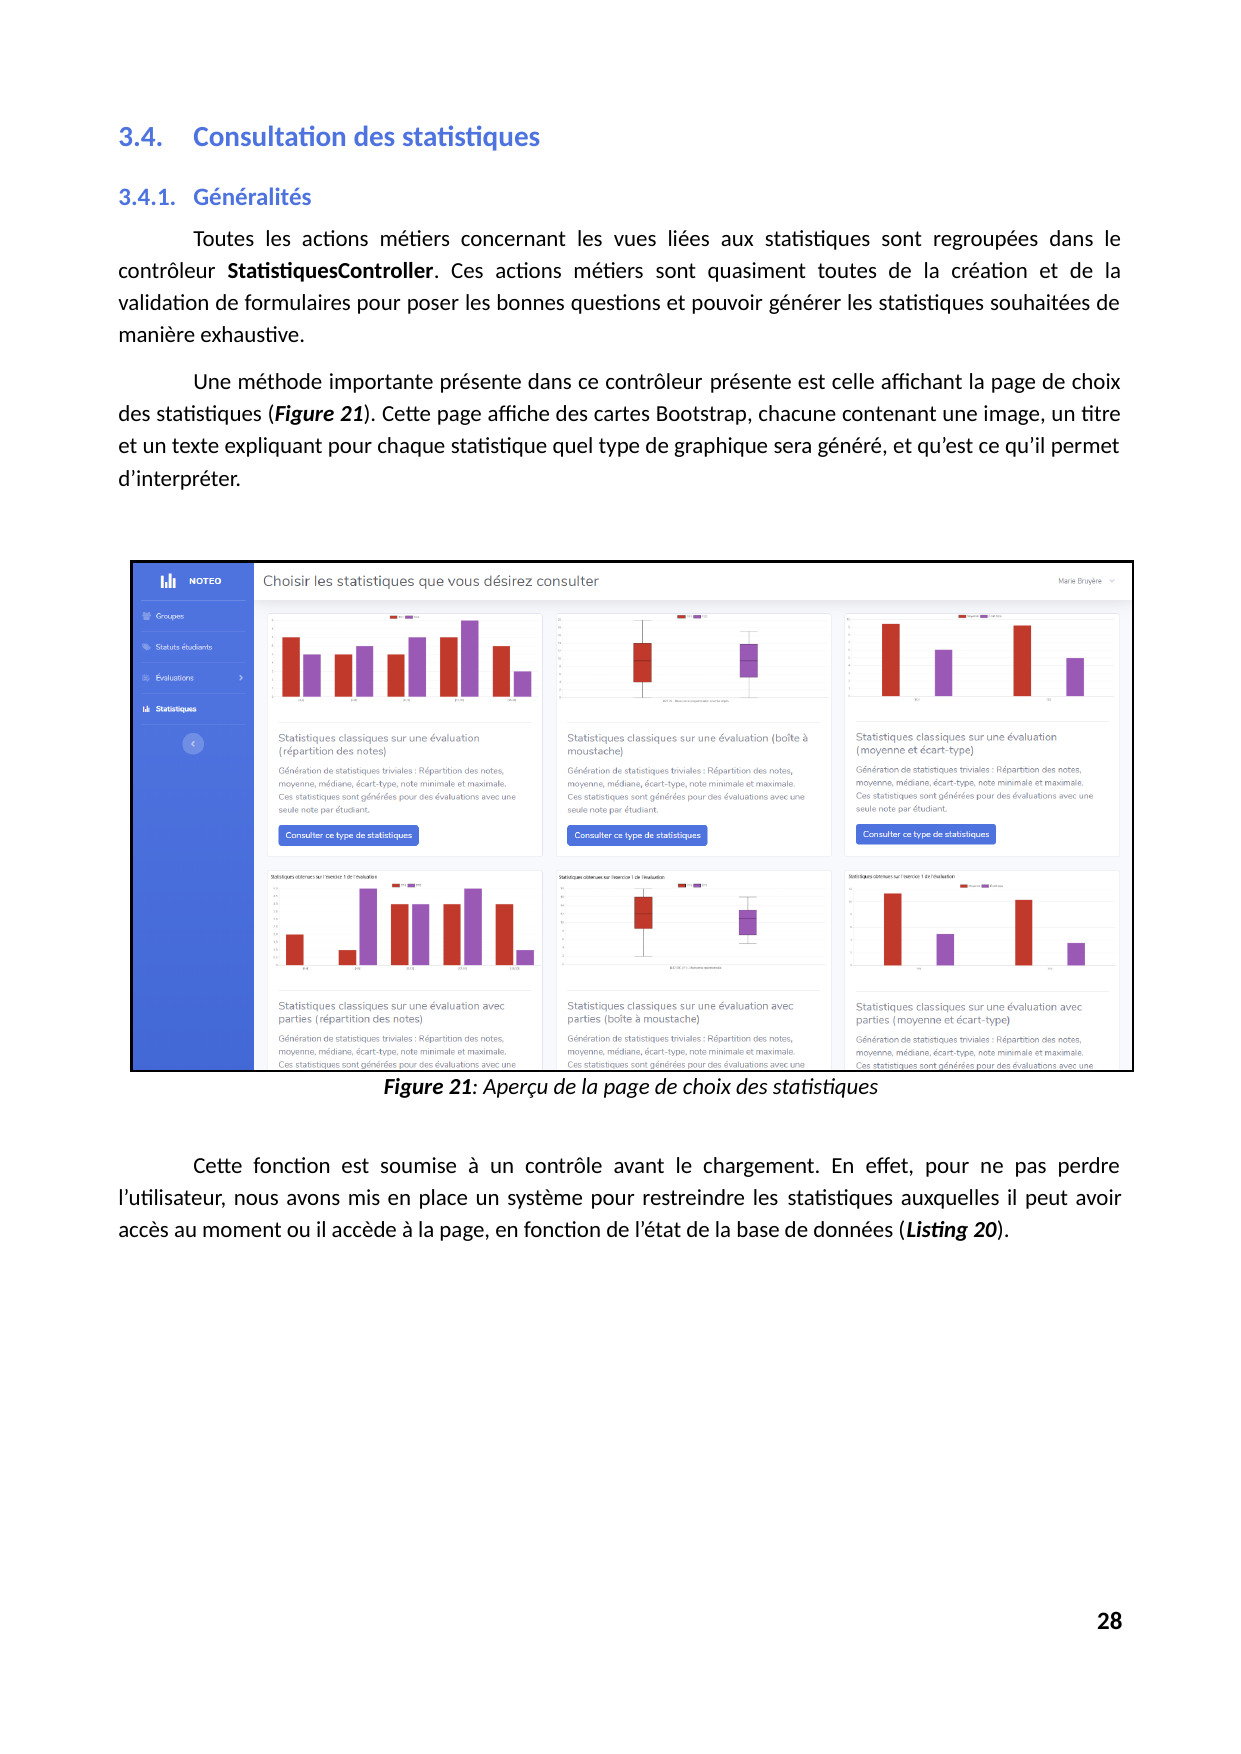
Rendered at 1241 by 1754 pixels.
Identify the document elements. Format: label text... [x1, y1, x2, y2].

text Cette fonction est soumise à un contrôle avant le chargement. En effet, pour ne pas perdre l’utilisateur, nous avons mis en place un système pour restreindre les statistiques auxquelles il peut avoir accès au moment ou il accède à la page, en fonction de l’état de la base de données (Listing 20). [118, 1151, 1122, 1244]
text Une méthode importante présente dans ce contrôleur présente est celle affichant la page de choix des statistiques (Figure 21). Cette page affiche des cartes Bootstrap, chacune contenant une image, un titre et un texte expliquant pour chaque statistique quel type de graphique sera généré, et qu’est ce qu’il permet d’interpréter. [118, 367, 1122, 492]
text Figure 21: Aperçu de la page de choix des statistiques [130, 1072, 1134, 1100]
subtitle Généralités [118, 181, 1122, 211]
subtitle Consultation des statistiques [118, 118, 1122, 154]
text Toutes les actions métiers concernant les vues liées aux statistiques sont regroupées dans le contrôleur StatistiquesController. Ces actions métiers sont quasiment toutes de la création et de la validation de formulaires pour poser les bonnes questions et pouvoir générer les statistiques souhaitées de manière exhaustive. [118, 224, 1122, 348]
picture [133, 563, 1132, 1070]
